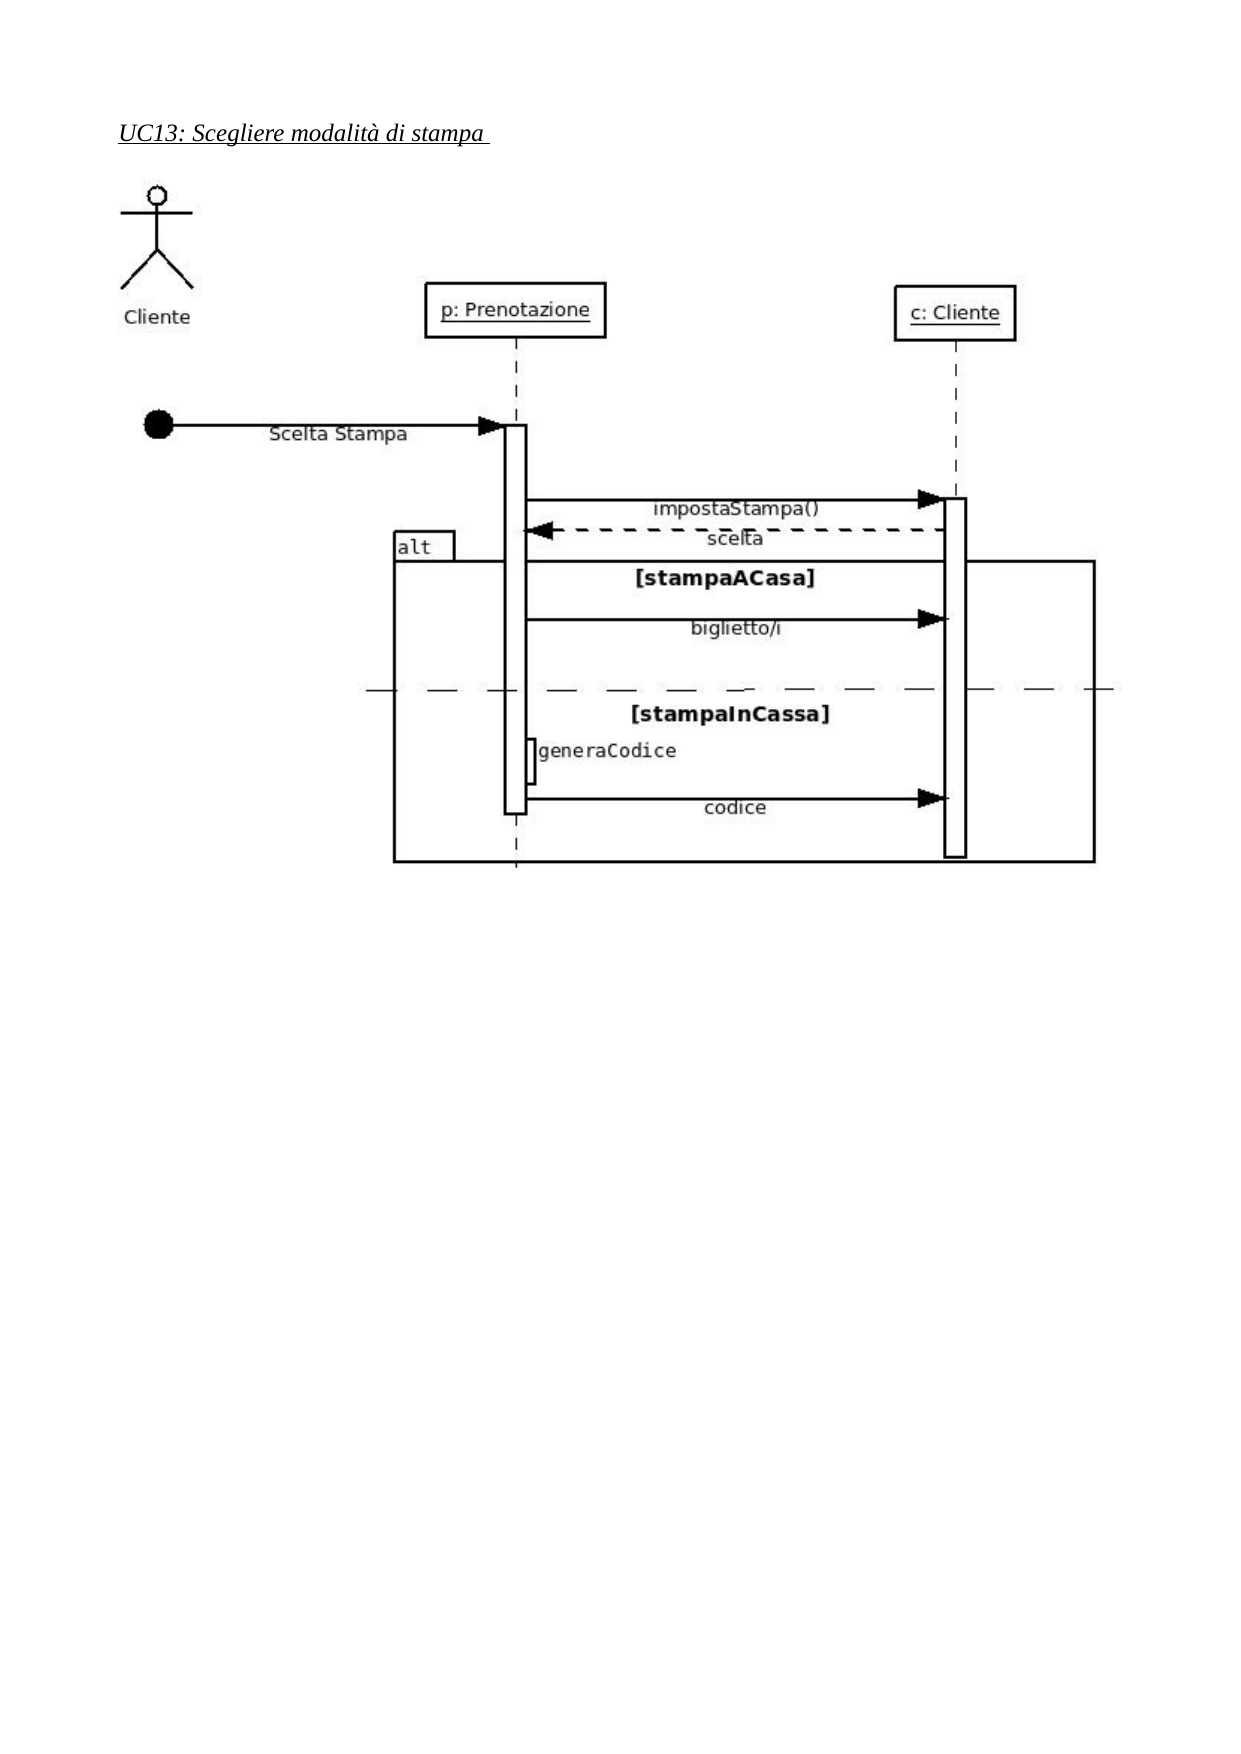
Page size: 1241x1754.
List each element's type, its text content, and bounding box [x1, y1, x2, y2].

text UC13: Scegliere modalità di stampa [118, 118, 1122, 147]
picture [118, 167, 1123, 871]
